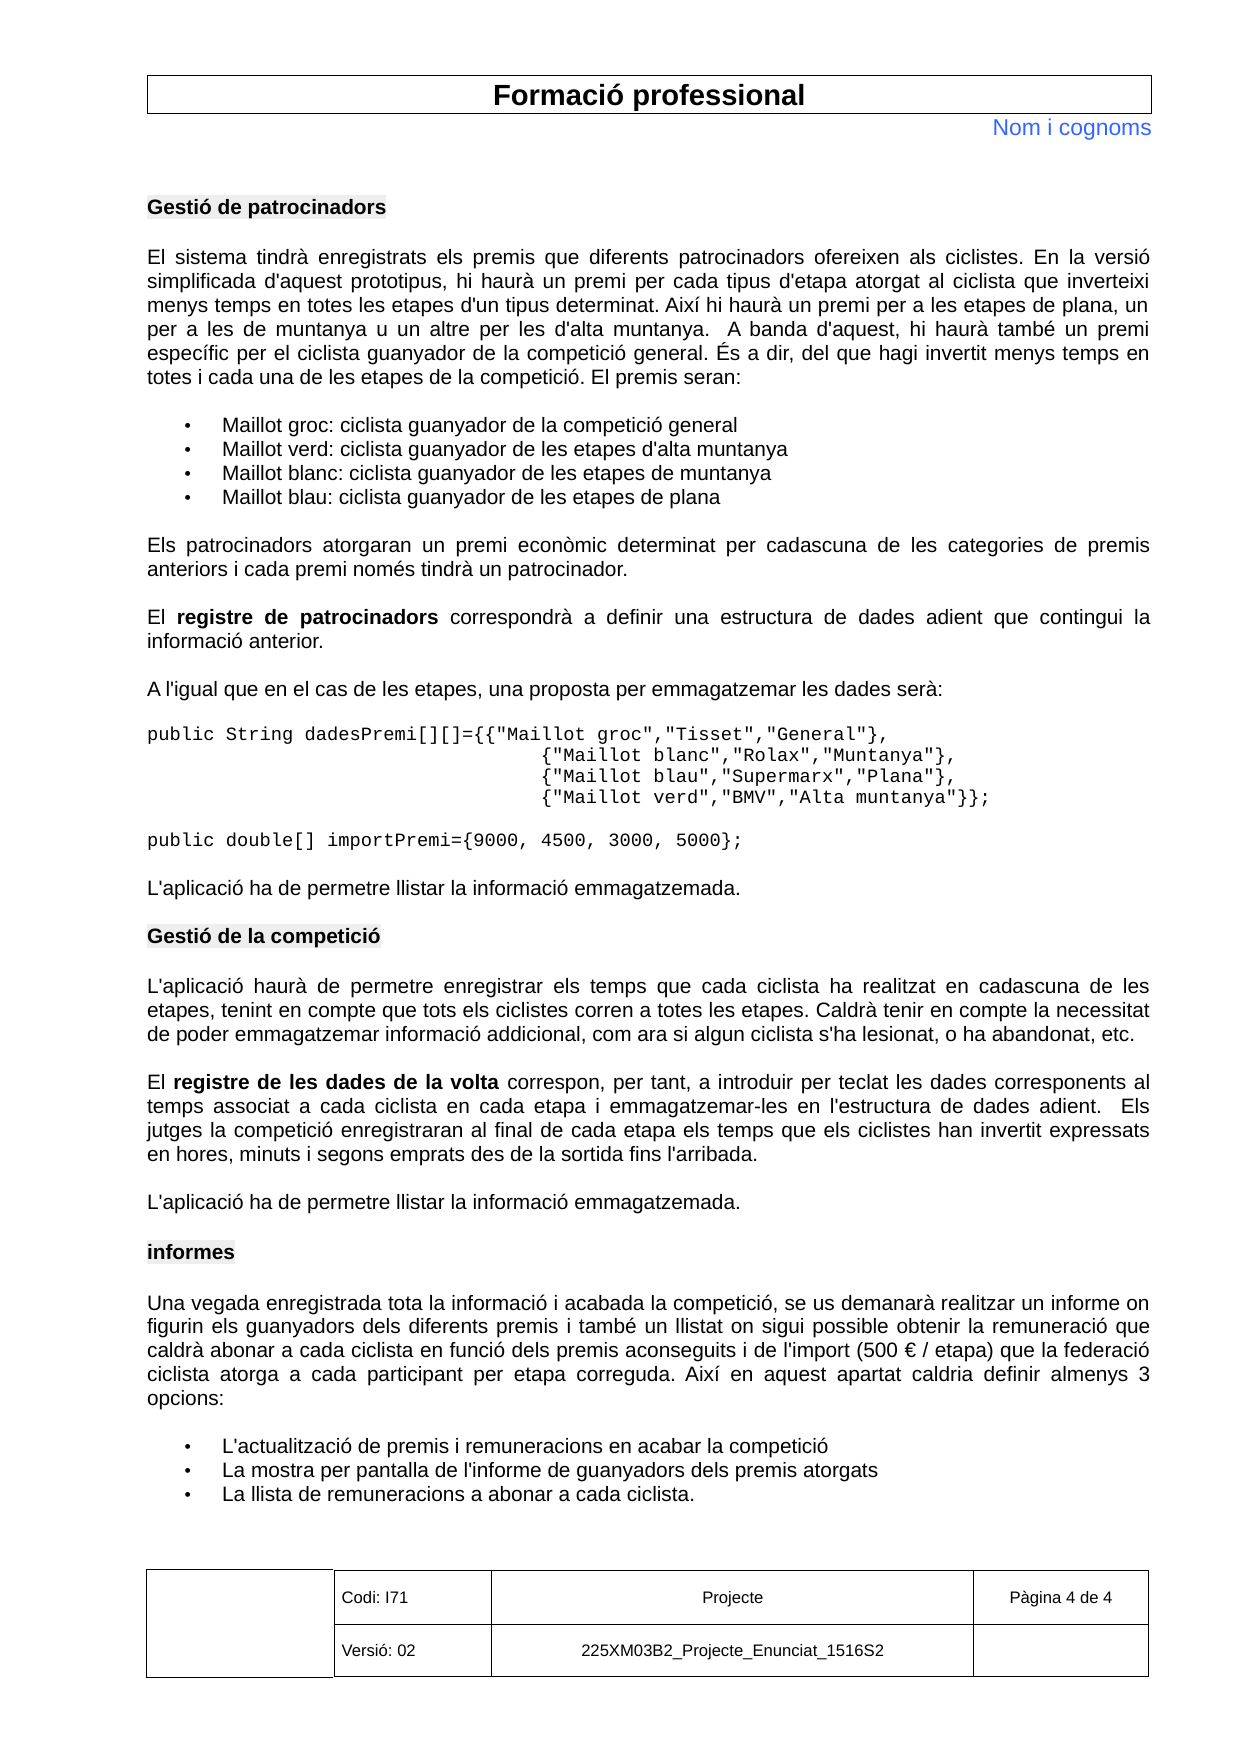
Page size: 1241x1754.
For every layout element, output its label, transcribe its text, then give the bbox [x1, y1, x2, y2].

text {"Maillot blau","Supermarx","Plana"}, [147, 767, 1151, 788]
text El registre de les dades de la volta correspon, per tant, a introduir per teclat les dades corresponents al temps associat a cada ciclista en cada etapa i emmagatzemar-les en l'estructura de dades adient. Els jutges la competició enregistraran al final de cada etapa els temps que els ciclistes han invertit expressats en hores, minuts i segons emprats des de la sortida fins l'arribada. [147, 1070, 1151, 1166]
list Maillot verd: ciclista guanyador de les etapes d'alta muntanya [184, 437, 1151, 461]
list La mostra per pantalla de l'informe de guanyadors dels premis atorgats [184, 1458, 1151, 1482]
text {"Maillot verd","BMV","Alta muntanya"}}; [147, 788, 1151, 809]
text Gestió de la competició [147, 924, 1151, 948]
list La llista de remuneracions a abonar a cada ciclista. [184, 1482, 1151, 1506]
list Maillot blanc: ciclista guanyador de les etapes de muntanya [184, 461, 1151, 485]
list L'actualització de premis i remuneracions en acabar la competició [184, 1434, 1151, 1458]
text {"Maillot blanc","Rolax","Muntanya"}, [147, 746, 1151, 767]
text L'aplicació ha de permetre llistar la informació emmagatzemada. [147, 876, 1151, 900]
text L'aplicació haurà de permetre enregistrar els temps que cada ciclista ha realitzat en cadascuna de les etapes, tenint en compte que tots els ciclistes corren a totes les etapes. Caldrà tenir en compte la necessitat de poder emmagatzemar informació addicional, com ara si algun ciclista s'ha lesionat, o ha abandonat, etc. [147, 974, 1151, 1046]
text L'aplicació ha de permetre llistar la informació emmagatzemada. [147, 1190, 1151, 1214]
text informes [147, 1240, 1151, 1264]
text El sistema tindrà enregistrats els premis que diferents patrocinadors ofereixen als ciclistes. En la versió simplificada d'aquest prototipus, hi haurà un premi per cada tipus d'etapa atorgat al ciclista que inverteixi menys temps en totes les etapes d'un tipus determinat. Així hi haurà un premi per a les etapes de plana, un per a les de muntanya u un altre per les d'alta muntanya. A banda d'aquest, hi haurà també un premi específic per el ciclista guanyador de la competició general. És a dir, del que hagi invertit menys temps en totes i cada una de les etapes de la competició. El premis seran: [147, 245, 1151, 389]
text Gestió de patrocinadors [147, 195, 1151, 219]
text A l'igual que en el cas de les etapes, una proposta per emmagatzemar les dades serà: [147, 676, 1151, 700]
text public String dadesPremi[][]={{"Maillot groc","Tisset","General"}, [147, 724, 1151, 746]
text Els patrocinadors atorgaran un premi econòmic determinat per cadascuna de les categories de premis anteriors i cada premi només tindrà un patrocinador. [147, 533, 1151, 581]
text El registre de patrocinadors correspondrà a definir una estructura de dades adient que contingui la informació anterior. [147, 604, 1151, 652]
list Maillot groc: ciclista guanyador de la competició general [184, 413, 1151, 437]
list Maillot blau: ciclista guanyador de les etapes de plana [184, 485, 1151, 509]
text Una vegada enregistrada tota la informació i acabada la competició, se us demanarà realitzar un informe on figurin els guanyadors dels diferents premis i també un llistat on sigui possible obtenir la remuneració que caldrà abonar a cada ciclista en funció dels premis aconseguits i de l'import (500 € / etapa) que la federació ciclista atorga a cada participant per etapa correguda. Així en aquest apartat caldria definir almenys 3 opcions: [147, 1290, 1151, 1410]
text public double[] importPremi={9000, 4500, 3000, 5000}; [147, 831, 1151, 852]
